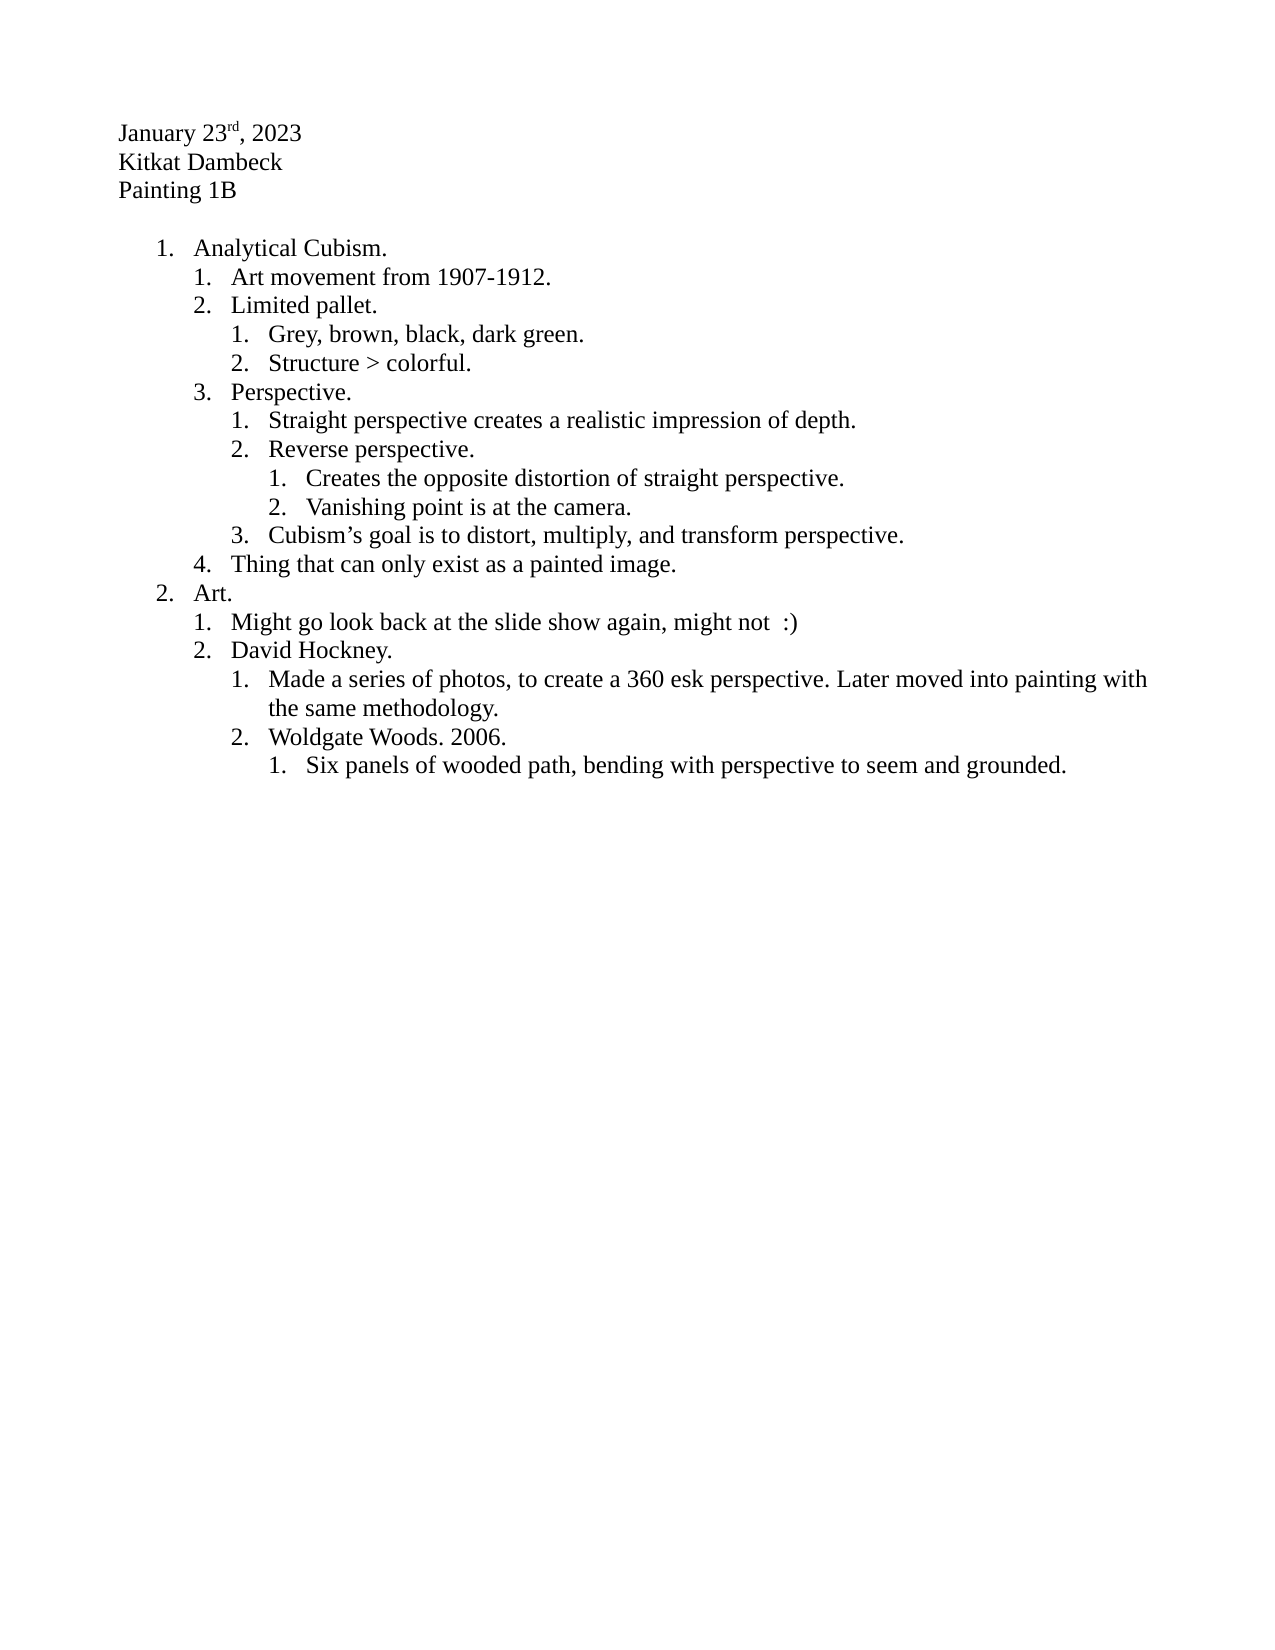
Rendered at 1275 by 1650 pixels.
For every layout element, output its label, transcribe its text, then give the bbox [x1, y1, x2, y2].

list Vanishing point is at the camera. [268, 492, 1157, 521]
list Might go look back at the slide show again, might not :) [193, 607, 1157, 636]
list Limited pallet. [193, 291, 1157, 319]
list Grey, brown, black, dark green. [231, 319, 1157, 348]
list Analytical Cubism. [156, 233, 1157, 262]
list Art movement from 1907-1912. [193, 262, 1157, 291]
list Reverse perspective. [231, 434, 1157, 463]
list David Hockney. [193, 636, 1157, 664]
list Art. [156, 578, 1157, 607]
list Straight perspective creates a realistic impression of depth. [231, 406, 1157, 434]
list Woldgate Woods. 2006. [231, 722, 1157, 751]
list Structure > colorful. [231, 348, 1157, 377]
list Creates the opposite distortion of straight perspective. [268, 463, 1157, 492]
list Thing that can only exist as a painted image. [193, 549, 1157, 578]
list Perspective. [193, 377, 1157, 406]
list Six panels of wooded path, bending with perspective to seem and grounded. [268, 751, 1157, 779]
text January 23rd, 2023 [118, 118, 1157, 147]
text Painting 1B [118, 176, 1157, 204]
text Kitkat Dambeck [118, 147, 1157, 176]
list Cubism’s goal is to distort, multiply, and transform perspective. [231, 521, 1157, 549]
list Made a series of photos, to create a 360 esk perspective. Later moved into painting with the same methodology. [231, 664, 1157, 722]
